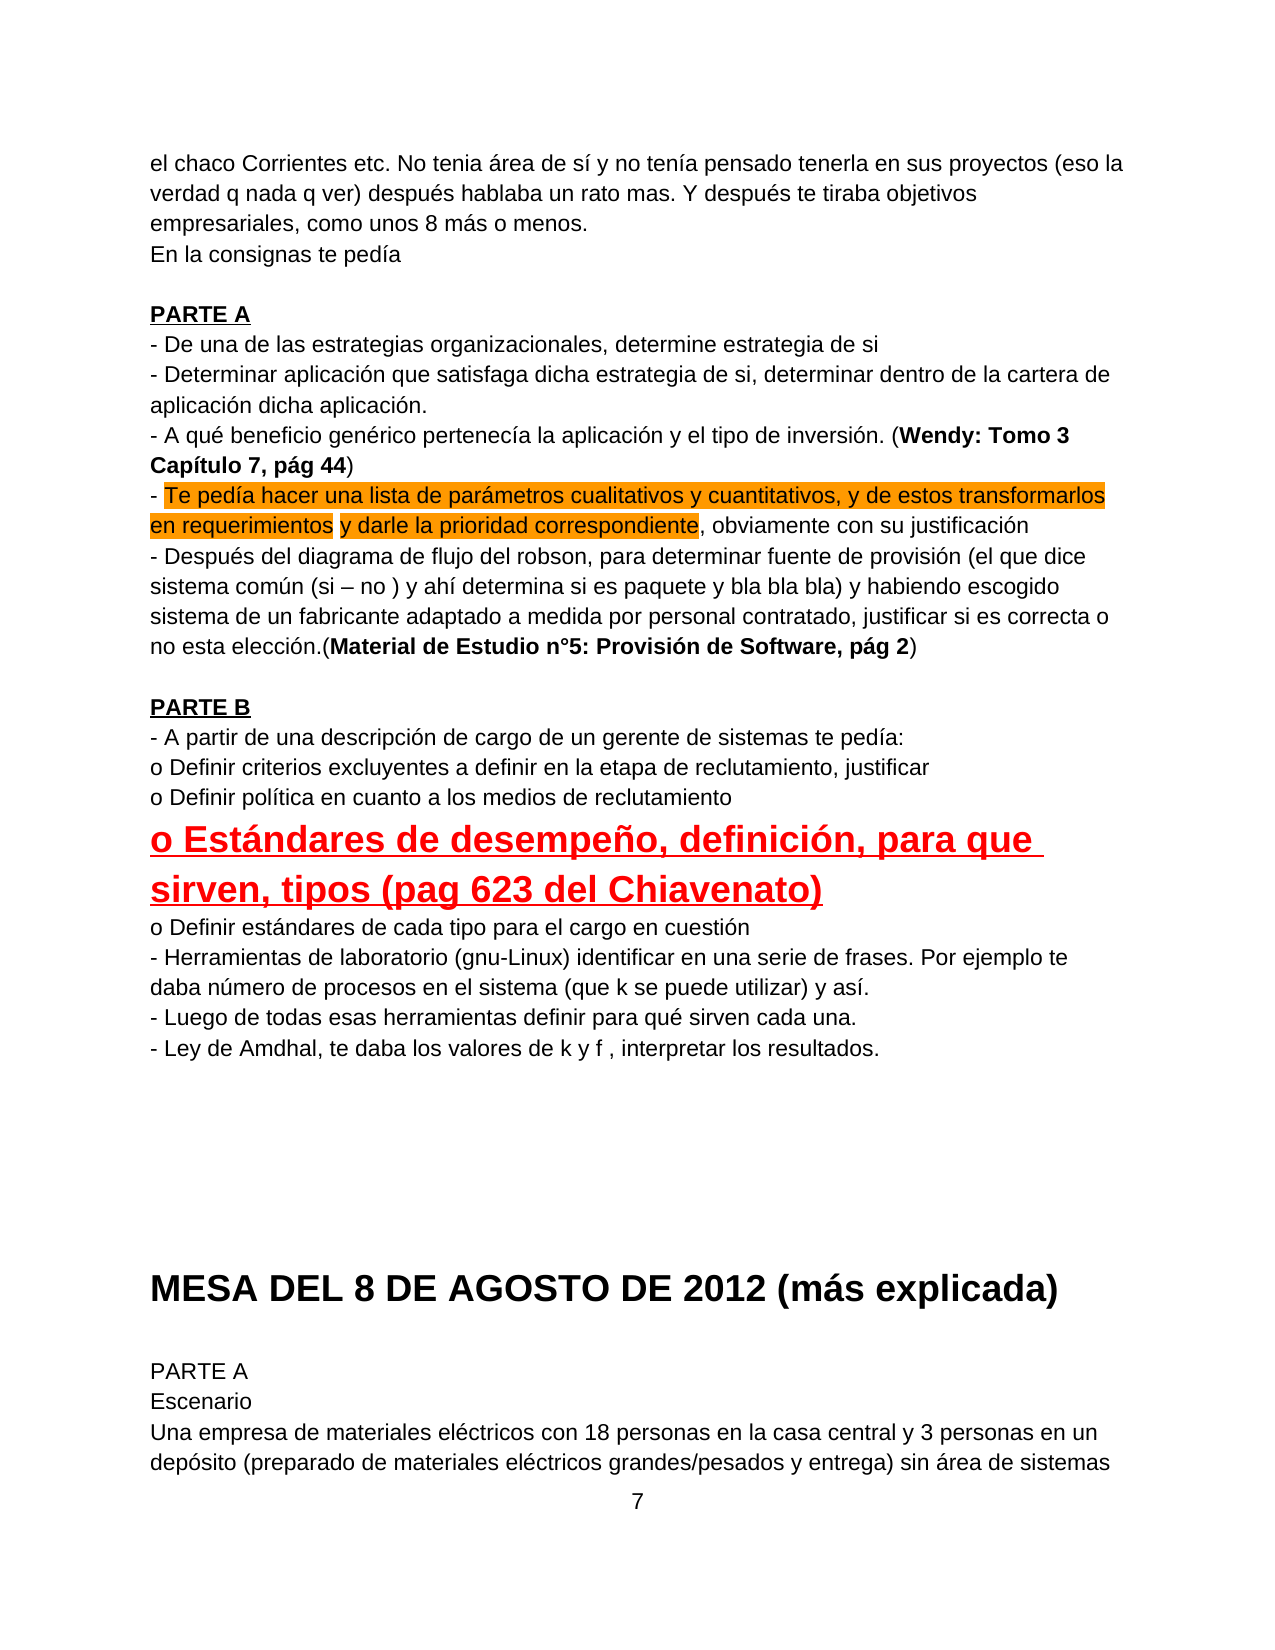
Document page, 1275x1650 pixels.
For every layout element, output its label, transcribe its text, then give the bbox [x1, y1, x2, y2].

text Escenario [150, 1388, 1125, 1415]
text PARTE A - De una de las estrategias organizacionales, determine estrategia de si - Determinar aplicación que satisfaga dicha estrategia de si, determinar dentro de la cartera de aplicación dicha aplicación. - A qué beneficio genérico pertenecía la aplicación y el tipo de inversión. (Wendy: Tomo 3 Capítulo 7, pág 44) - Te pedía hacer una lista de parámetros cualitativos y cuantitativos, y de estos transformarlos en requerimientos y darle la prioridad correspondiente, obviamente con su justificación - Después del diagrama de flujo del robson, para determinar fuente de provisión (el que dice sistema común (si – no ) y ahí determina si es paquete y bla bla bla) y habiendo escogido sistema de un fabricante adaptado a medida por personal contratado, justificar si es correcta o no esta elección.(Material de Estudio n°5: Provisión de Software, pág 2) [150, 301, 1125, 660]
text PARTE B - A partir de una descripción de cargo de un gerente de sistemas te pedía: o Definir criterios excluyentes a definir en la etapa de reclutamiento, justificar o Definir política en cuanto a los medios de reclutamiento o Estándares de desempeño, definición, para que sirven, tipos (pag 623 del Chiavenato) o Definir estándares de cada tipo para el cargo en cuestión - Herramientas de laboratorio (gnu-Linux) identificar en una serie de frases. Por ejemplo te daba número de procesos en el sistema (que k se puede utilizar) y así. - Luego de todas esas herramientas definir para qué sirven cada una. - Ley de Amdhal, te daba los valores de k y f , interpretar los resultados. [150, 663, 1125, 1061]
text PARTE A [150, 1358, 1125, 1384]
subtitle MESA DEL 8 DE AGOSTO DE 2012 (más explicada) [150, 1266, 1125, 1309]
text el chaco Corrientes etc. No tenia área de sí y no tenía pensado tenerla en sus proyectos (eso la verdad q nada q ver) después hablaba un rato mas. Y después te tiraba objetivos empresariales, como unos 8 más o menos. En la consignas te pedía [150, 150, 1125, 297]
text Una empresa de materiales eléctricos con 18 personas en la casa central y 3 personas en un depósito (preparado de materiales eléctricos grandes/pesados y entrega) sin área de sistemas [150, 1418, 1125, 1475]
